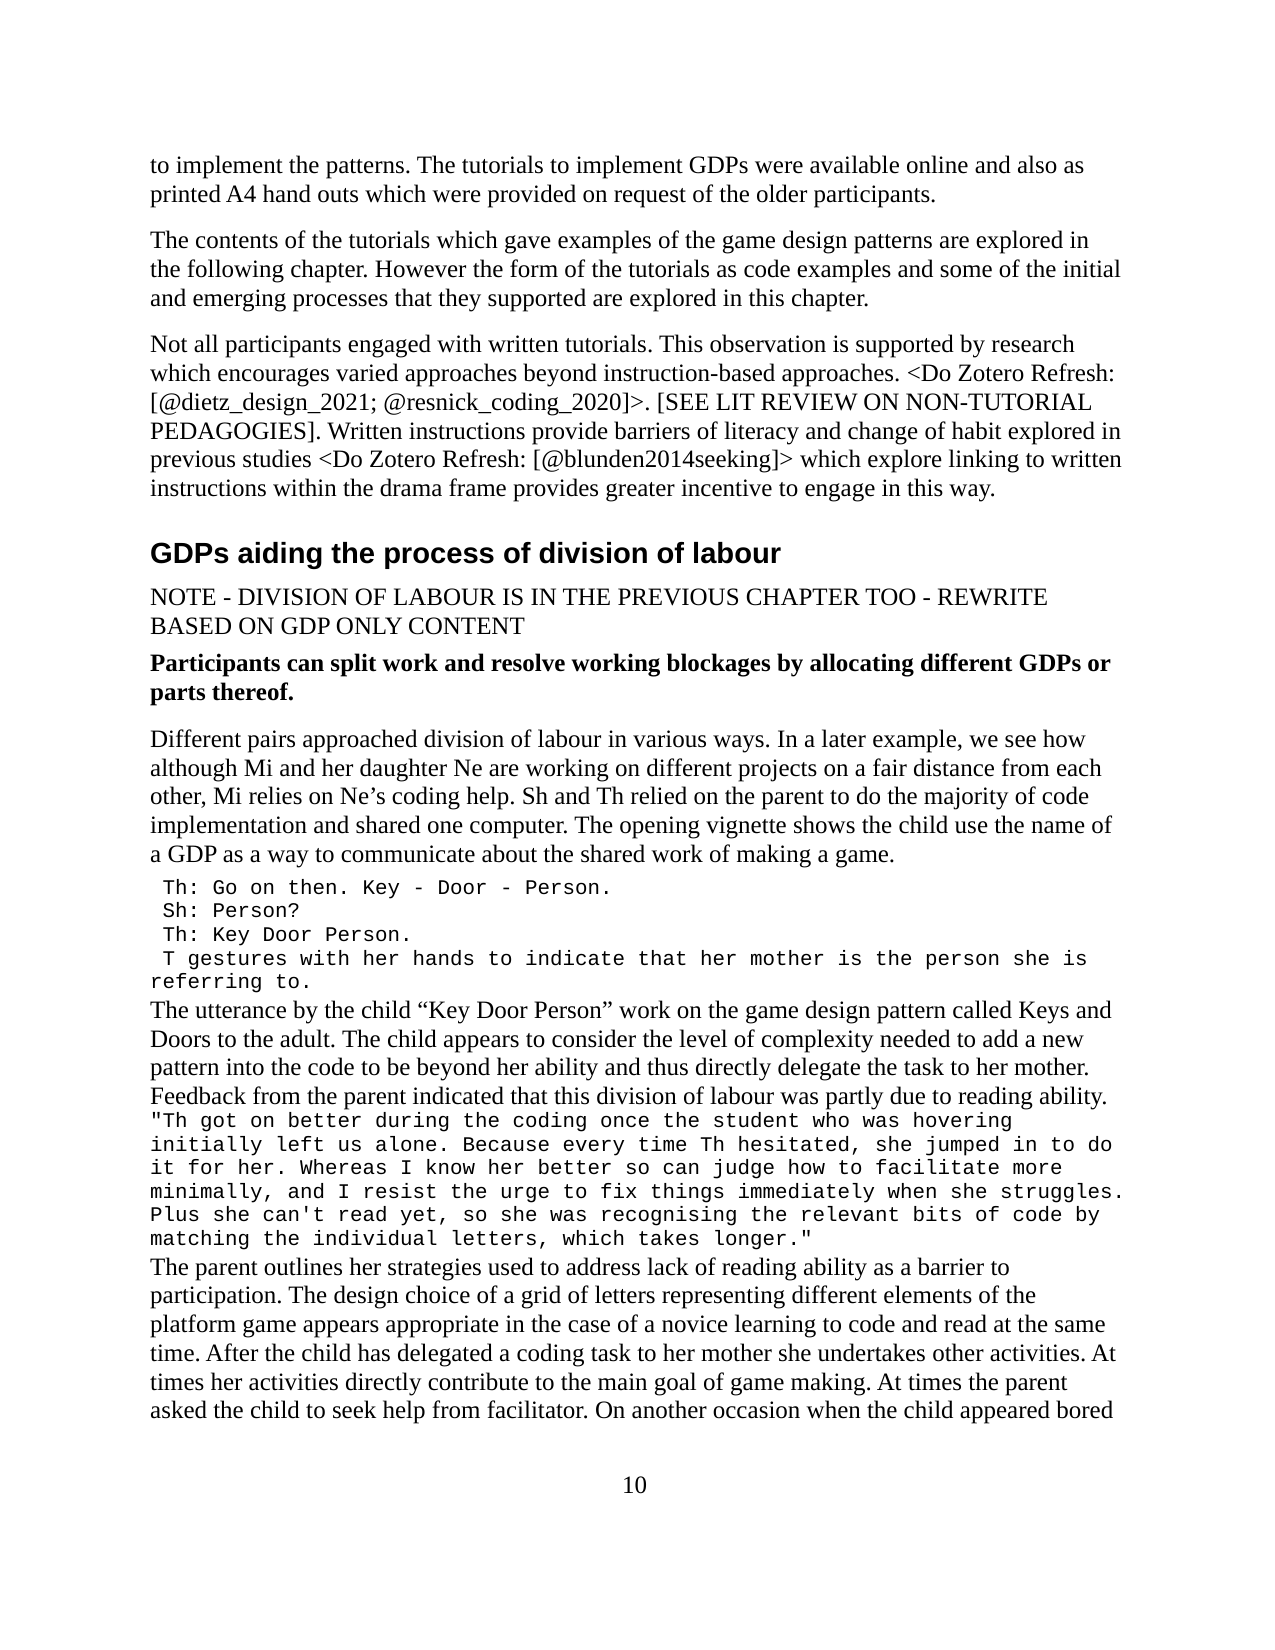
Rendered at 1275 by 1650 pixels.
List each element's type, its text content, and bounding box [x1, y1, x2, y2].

text Participants can split work and resolve working blockages by allocating different GDPs or parts thereof. [150, 648, 1125, 706]
text NOTE - DIVISION OF LABOUR IS IN THE PREVIOUS CHAPTER TOO - REWRITE BASED ON GDP ONLY CONTENT [150, 582, 1125, 639]
text The contents of the tutorials which gave examples of the game design patterns are explored in the following chapter. However the form of the tutorials as code examples and some of the initial and emerging processes that they supported are explored in this chapter. [150, 225, 1125, 312]
text Sh: Person? [150, 900, 1125, 924]
text to implement the patterns. The tutorials to implement GDPs were available online and also as printed A4 hand outs which were provided on request of the older participants. [150, 150, 1125, 207]
text The utterance by the child “Key Door Person” work on the game design pattern called Keys and Doors to the adult. The child appears to consider the level of complexity needed to add a new pattern into the code to be beyond her ability and thus directly delegate the task to her mother. Feedback from the parent indicated that this division of labour was partly due to reading ability. [150, 995, 1125, 1110]
text "Th got on better during the coding once the student who was hovering initially left us alone. Because every time Th hesitated, she jumped in to do it for her. Whereas I know her better so can judge how to facilitate more minimally, and I resist the urge to fix things immediately when she struggles. Plus she can't read yet, so she was recognising the relevant bits of code by matching the individual letters, which takes longer." [150, 1110, 1125, 1252]
subtitle GDPs aiding the process of division of labour [150, 536, 1125, 569]
text Different pairs approached division of labour in various ways. In a later example, we see how although Mi and her daughter Ne are working on different projects on a fair distance from each other, Mi relies on Ne’s coding help. Sh and Th relied on the parent to do the majority of code implementation and shared one computer. The opening vignette shows the child use the name of a GDP as a way to communicate about the shared work of making a game. [150, 724, 1125, 868]
text Th: Key Door Person. [150, 924, 1125, 948]
text The parent outlines her strategies used to address lack of reading ability as a barrier to participation. The design choice of a grid of letters representing different elements of the platform game appears appropriate in the case of a novice learning to code and read at the same time. After the child has delegated a coding task to her mother she undertakes other activities. At times her activities directly contribute to the main goal of game making. At times the parent asked the child to seek help from facilitator. On another occasion when the child appeared bored [150, 1252, 1125, 1424]
text Not all participants engaged with written tutorials. This observation is supported by research which encourages varied approaches beyond instruction-based approaches. <Do Zotero Refresh: [@dietz_design_2021; @resnick_coding_2020]>. [SEE LIT REVIEW ON NON-TUTORIAL PEDAGOGIES]. Written instructions provide barriers of literacy and change of habit explored in previous studies <Do Zotero Refresh: [@blunden2014seeking]> which explore linking to written instructions within the drama frame provides greater incentive to engage in this way. [150, 329, 1125, 502]
text Th: Go on then. Key - Door - Person. [150, 877, 1125, 900]
text T gestures with her hands to indicate that her mother is the person she is referring to. [150, 948, 1125, 995]
